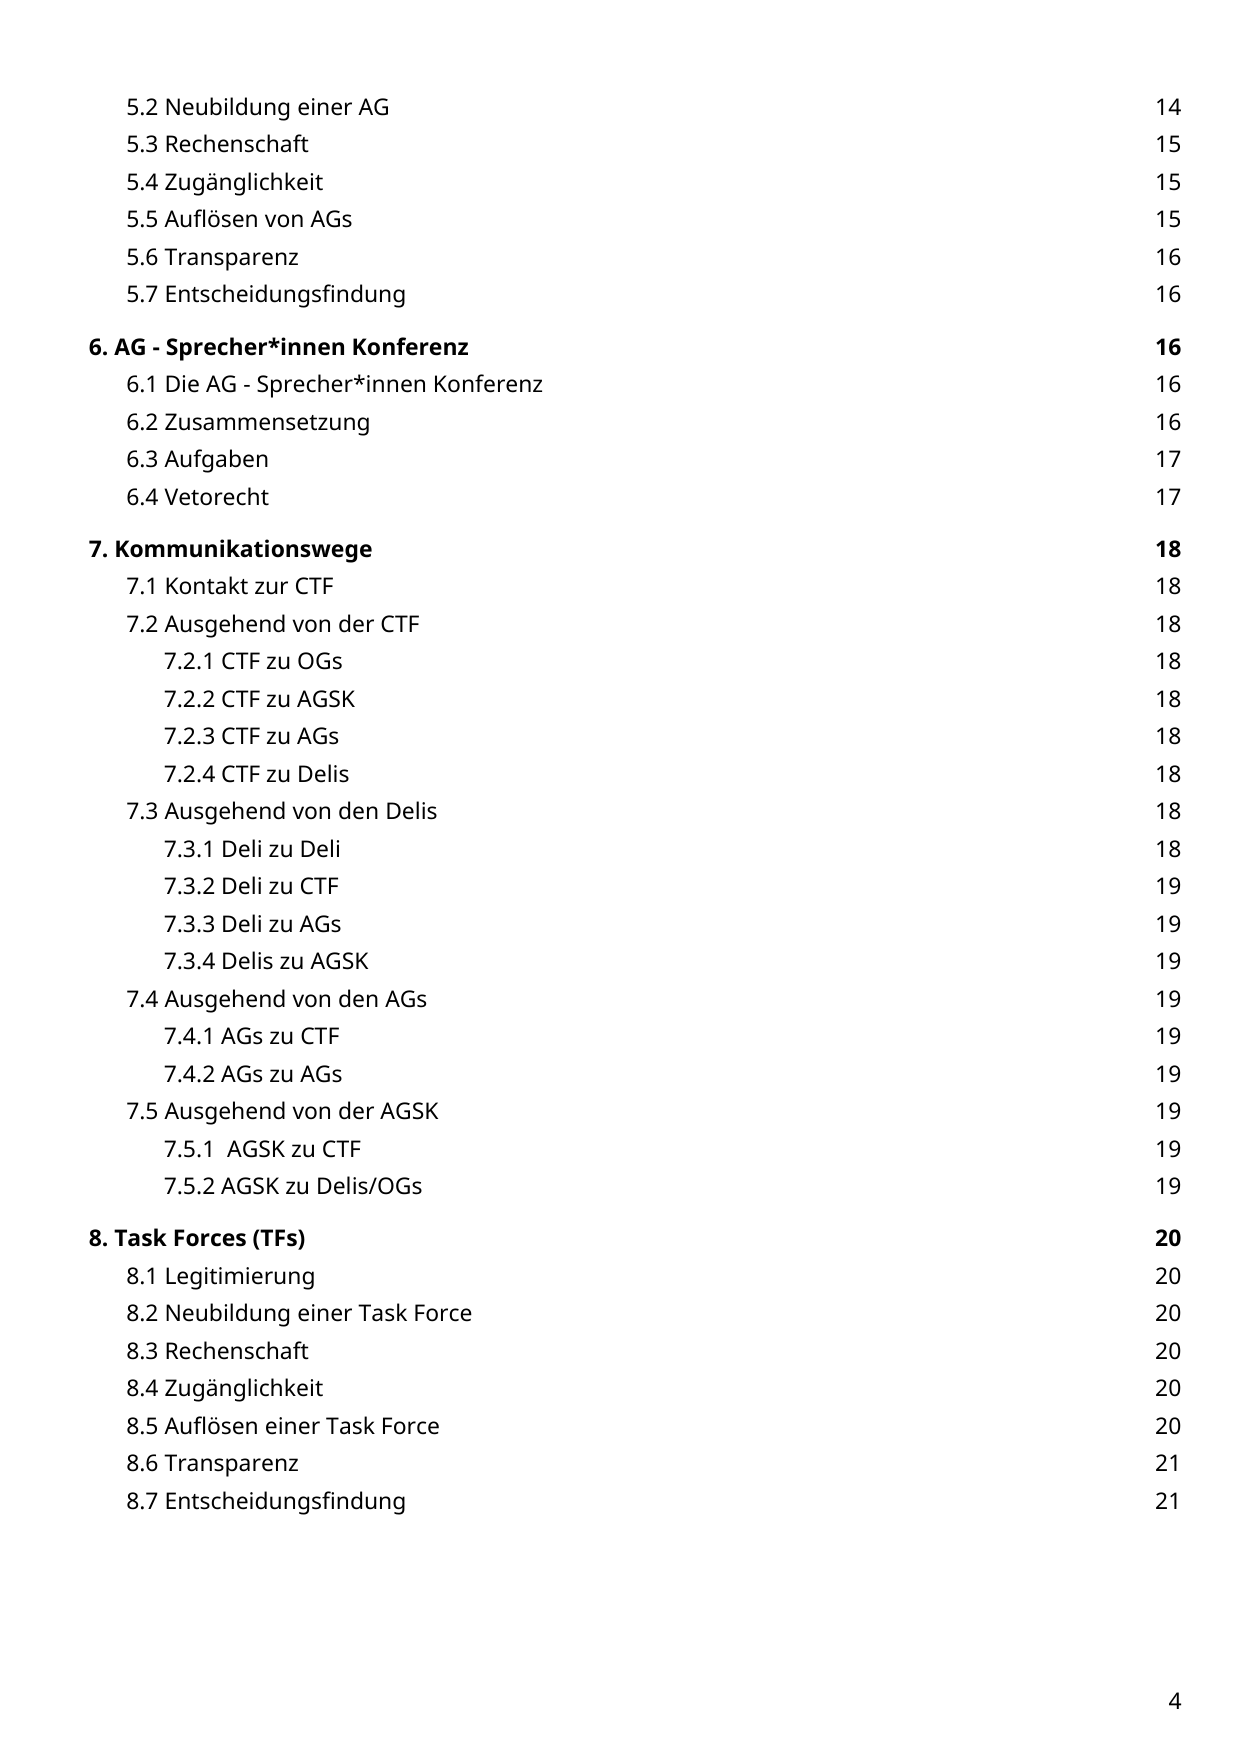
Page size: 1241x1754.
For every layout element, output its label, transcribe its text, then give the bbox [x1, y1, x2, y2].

text 6. AG - Sprecher*innen Konferenz 16 [88, 331, 1181, 362]
text 5.7 Entscheidungsfindung 16 [126, 278, 1181, 310]
text 7.5 Ausgehend von der AGSK 19 [126, 1095, 1181, 1126]
text 8.7 Entscheidungsfindung 21 [126, 1485, 1181, 1516]
text 5.2 Neubildung einer AG 14 [126, 91, 1181, 122]
text 7.3.1 Deli zu Deli 18 [163, 833, 1181, 864]
text 6.4 Vetorecht 17 [126, 481, 1181, 512]
text 7.1 Kontakt zur CTF 18 [126, 570, 1181, 601]
text 7.4.1 AGs zu CTF 19 [163, 1020, 1181, 1051]
text 7.2.3 CTF zu AGs 18 [163, 720, 1181, 751]
text 7.3.4 Delis zu AGSK 19 [163, 945, 1181, 976]
text 7.2.4 CTF zu Delis 18 [163, 758, 1181, 789]
text 7.4.2 AGs zu AGs 19 [163, 1058, 1181, 1089]
text 8. Task Forces (TFs) 20 [88, 1222, 1181, 1253]
text 7.3.3 Deli zu AGs 19 [163, 908, 1181, 939]
text 7.2.1 CTF zu OGs 18 [163, 645, 1181, 676]
text 7.3.2 Deli zu CTF 19 [163, 870, 1181, 901]
text 8.2 Neubildung einer Task Force 20 [126, 1297, 1181, 1328]
text 5.6 Transparenz 16 [126, 241, 1181, 272]
text 8.1 Legitimierung 20 [126, 1260, 1181, 1291]
text 6.3 Aufgaben 17 [126, 443, 1181, 474]
text 7.5.2 AGSK zu Delis/OGs 19 [163, 1170, 1181, 1201]
text 7. Kommunikationswege 18 [88, 533, 1181, 564]
text 8.4 Zugänglichkeit 20 [126, 1372, 1181, 1403]
text 8.3 Rechenschaft 20 [126, 1335, 1181, 1366]
text 5.5 Auflösen von AGs 15 [126, 203, 1181, 235]
text 7.5.1 AGSK zu CTF 19 [163, 1133, 1181, 1164]
text 8.6 Transparenz 21 [126, 1447, 1181, 1478]
text 7.2 Ausgehend von der CTF 18 [126, 608, 1181, 639]
text 6.2 Zusammensetzung 16 [126, 406, 1181, 437]
text 5.3 Rechenschaft 15 [126, 128, 1181, 160]
text 7.2.2 CTF zu AGSK 18 [163, 683, 1181, 714]
text 7.4 Ausgehend von den AGs 19 [126, 983, 1181, 1014]
text 6.1 Die AG - Sprecher*innen Konferenz 16 [126, 368, 1181, 399]
text 7.3 Ausgehend von den Delis 18 [126, 795, 1181, 826]
text 8.5 Auflösen einer Task Force 20 [126, 1410, 1181, 1441]
text 5.4 Zugänglichkeit 15 [126, 166, 1181, 197]
